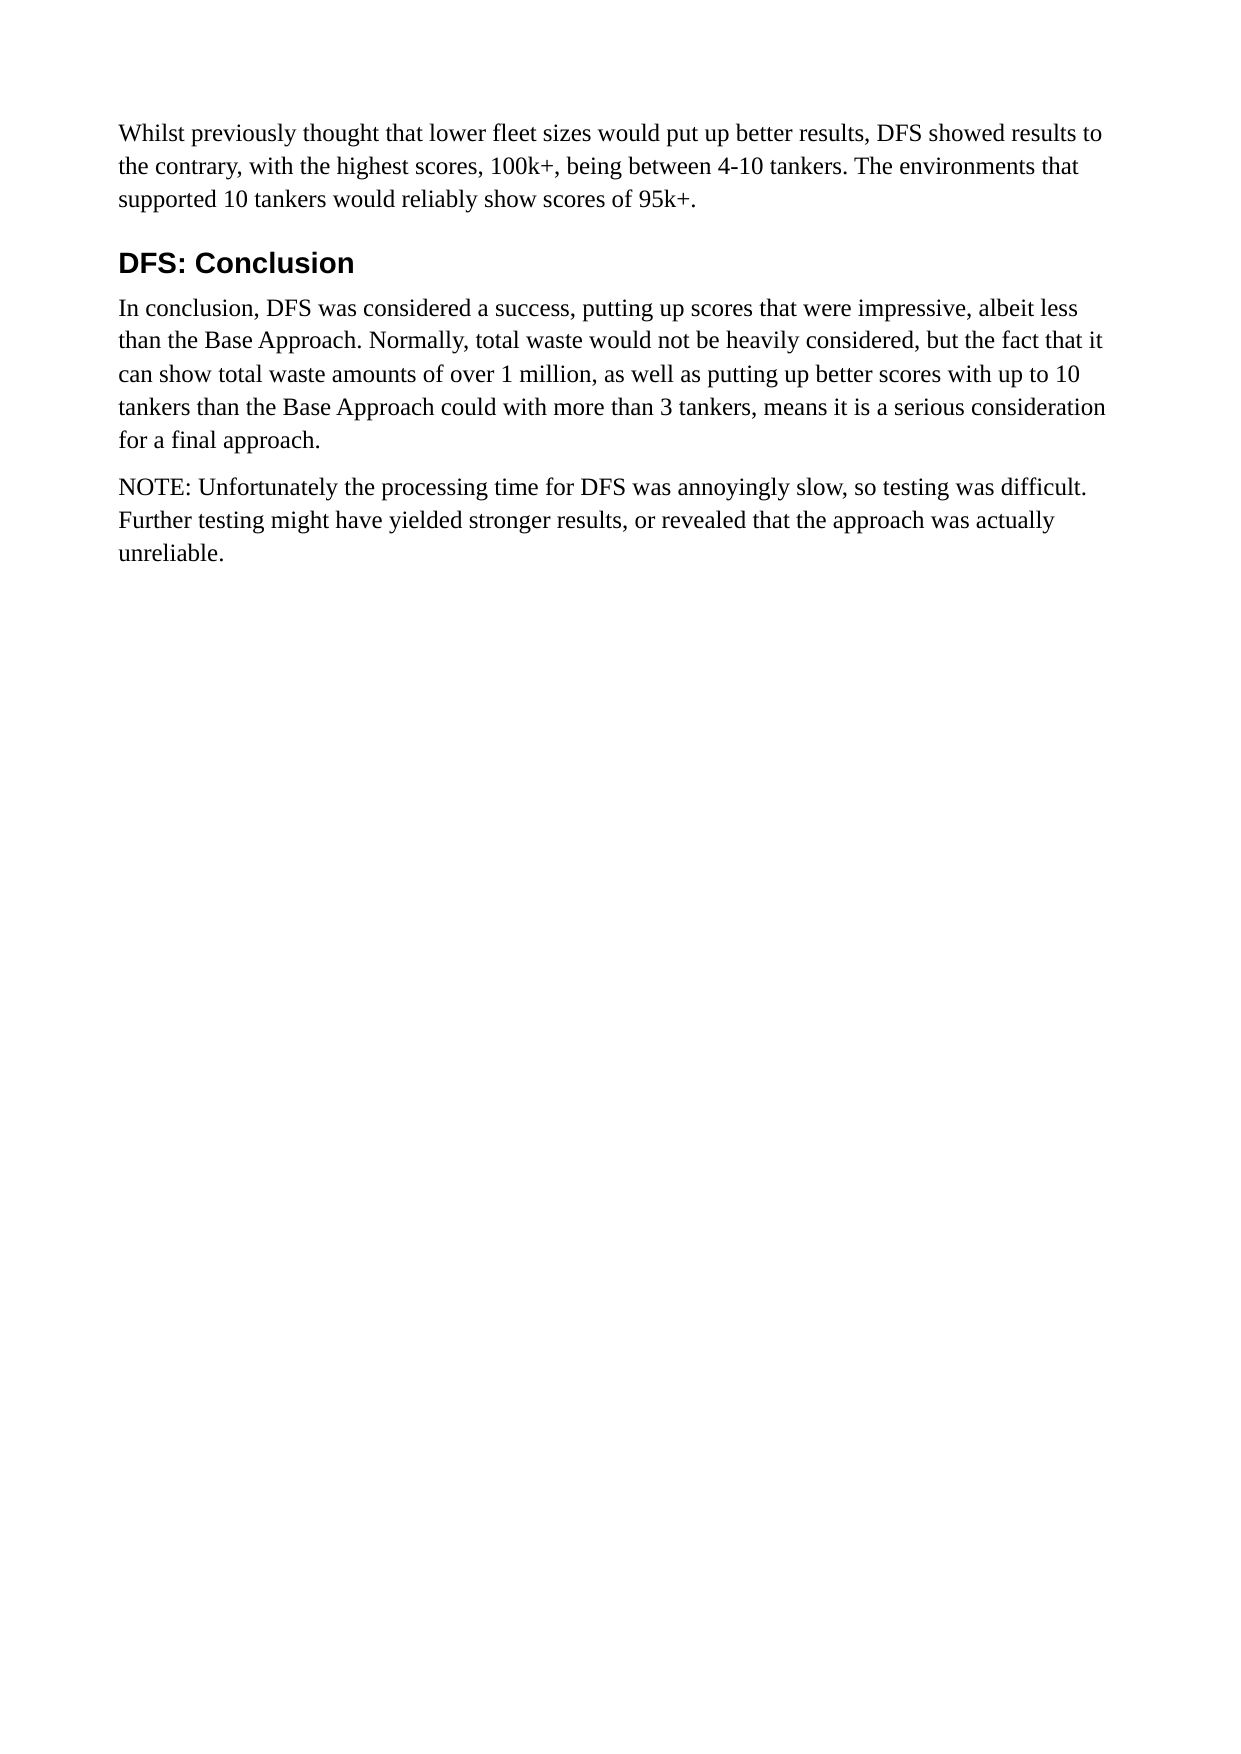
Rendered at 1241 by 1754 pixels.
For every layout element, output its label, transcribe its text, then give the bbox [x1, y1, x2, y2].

text NOTE: Unfortunately the processing time for DFS was annoyingly slow, so testing was difficult. Further testing might have yielded stronger results, or revealed that the approach was actually unreliable. [118, 472, 1122, 567]
subtitle DFS: Conclusion [118, 246, 1122, 280]
text In conclusion, DFS was considered a success, putting up scores that were impressive, albeit less than the Base Approach. Normally, total waste would not be heavily considered, but the fact that it can show total waste amounts of over 1 million, as well as putting up better scores with up to 10 tankers than the Base Approach could with more than 3 tankers, means it is a serious consideration for a final approach. [118, 293, 1122, 453]
text Whilst previously thought that lower fleet sizes would put up better results, DFS showed results to the contrary, with the highest scores, 100k+, being between 4-10 tankers. The environments that supported 10 tankers would reliably show scores of 95k+. [118, 118, 1122, 213]
